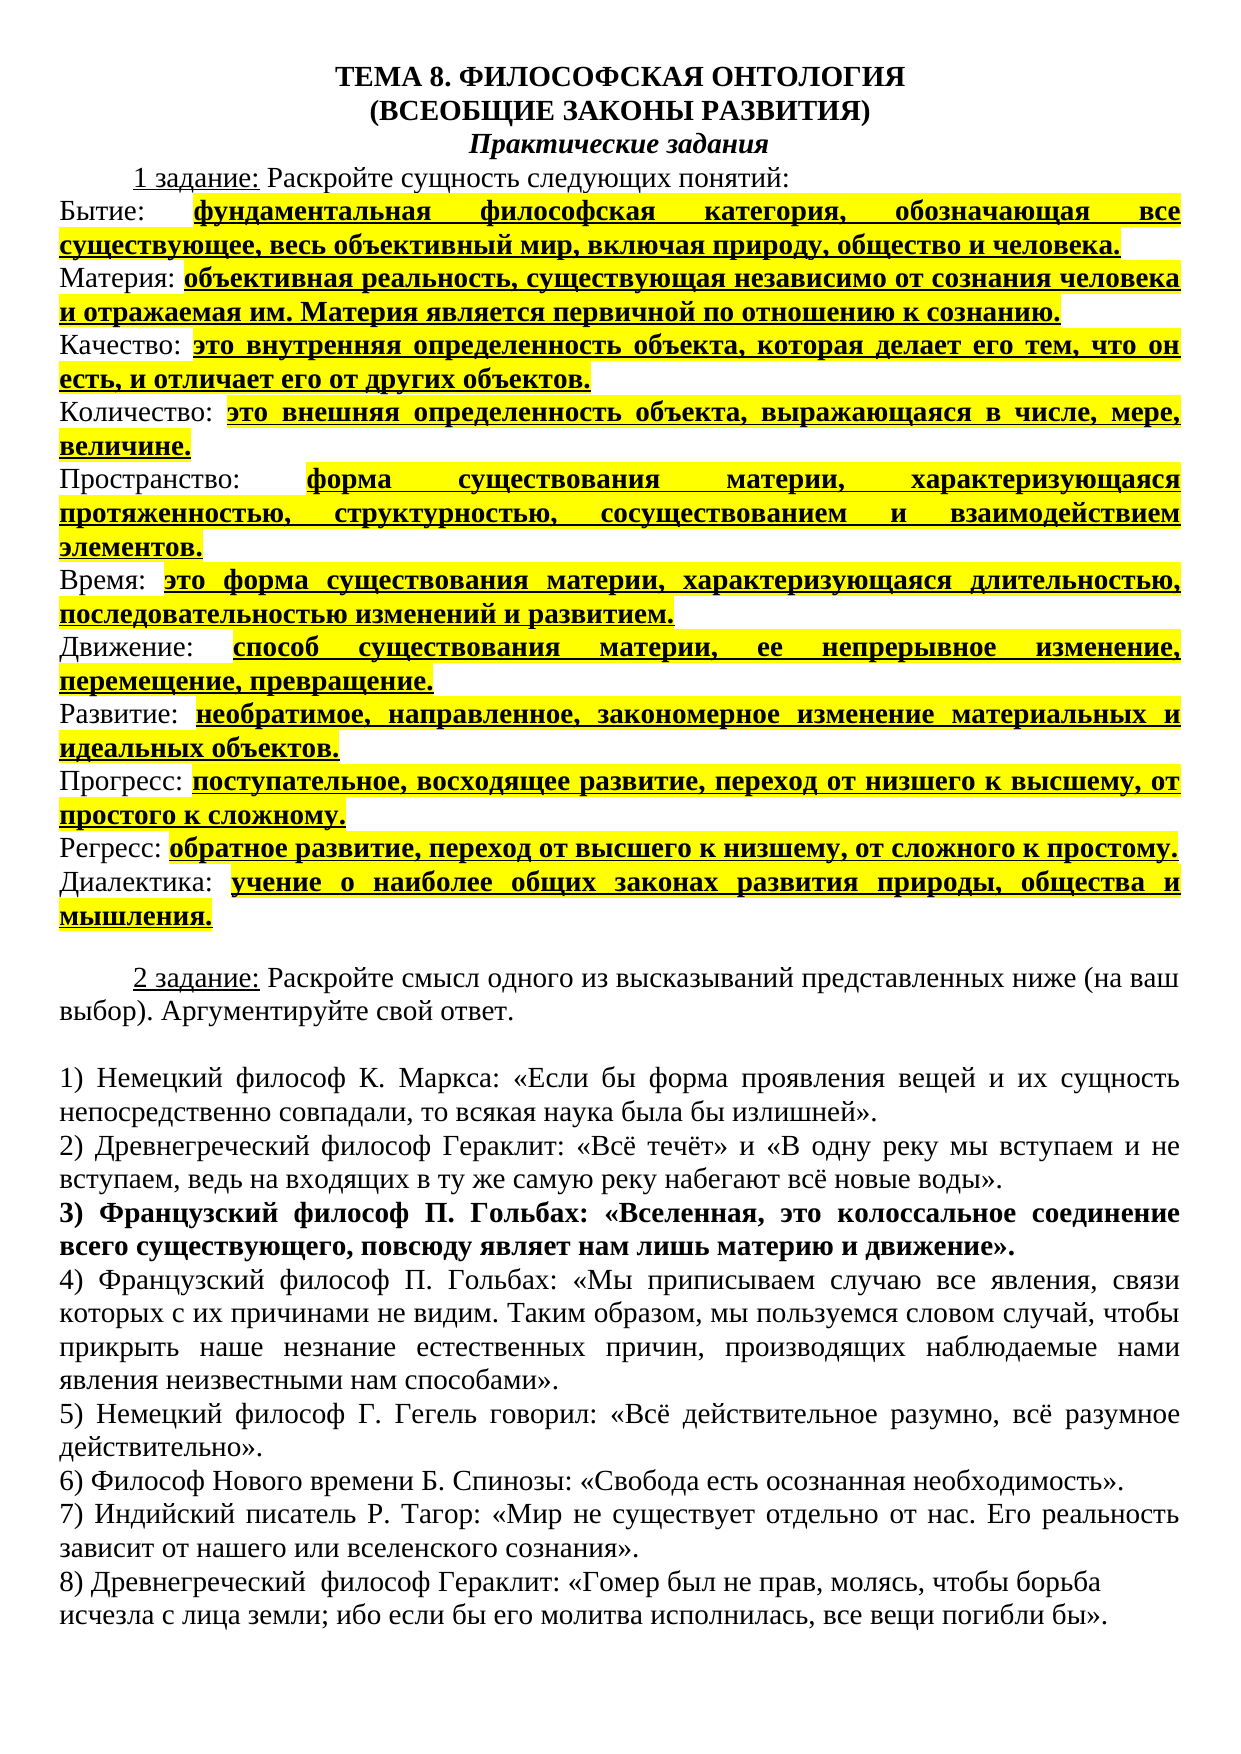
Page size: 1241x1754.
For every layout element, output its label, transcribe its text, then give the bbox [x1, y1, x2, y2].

subtitle (ВСЕОБЩИЕ ЗАКОНЫ РАЗВИТИЯ) [59, 93, 1181, 126]
text Количество: это внешняя определенность объекта, выражающаяся в числе, мере, величине. [59, 394, 1181, 462]
text Движение: способ существования материи, ее непрерывное изменение, перемещение, превращение. [59, 629, 1181, 696]
text 3) Французский философ П. Гольбах: «Вселенная, это колоссальное соединение всего существующего, повсюду являет нам лишь материю и движение». [59, 1195, 1181, 1262]
text Время: это форма существования материи, характеризующаяся длительностью, последовательностью изменений и развитием. [59, 562, 1181, 629]
text Регресс: обратное развитие, переход от высшего к низшему, от сложного к простому. [59, 831, 1181, 864]
text Пространство: форма существования материи, характеризующаяся протяженностью, структурностью, сосуществованием и взаимодействием [59, 462, 1181, 524]
text 4) Французский философ П. Гольбах: «Мы приписываем случаю все явления, связи которых с их причинами не видим. Таким образом, мы пользуемся словом случай, чтобы прикрыть наше незнание естественных причин, производящих наблюдаемые нами явления неизвестными нам способами». [59, 1262, 1181, 1396]
text 8) Древнегреческий философ Гераклит: «Гомер был не прав, молясь, чтобы борьба исчезла с лица земли; ибо если бы его молитва исполнилась, все вещи погибли бы». [59, 1564, 1181, 1631]
text 5) Немецкий философ Г. Гегель говорил: «Всё действительное разумно, всё разумное действительно». [59, 1396, 1181, 1463]
text 6) Философ Нового времени Б. Спинозы: «Свобода есть осознанная необходимость». [59, 1463, 1181, 1497]
subtitle ТЕМА 8. ФИЛОСОФСКАЯ ОНТОЛОГИЯ [59, 59, 1181, 93]
text Прогресс: поступательное, восходящее развитие, переход от низшего к высшему, от простого к сложному. [59, 763, 1181, 831]
text 2 задание: Раскройте смысл одного из высказываний представленных ниже (на ваш выбор). Аргументируйте свой ответ. [59, 960, 1180, 1027]
text Качество: это внутренняя определенность объекта, которая делает его тем, что он есть, и отличает его от других объектов. [59, 327, 1181, 394]
text 1) Немецкий философ К. Маркса: «Если бы форма проявления вещей и их сущность непосредственно совпадали, то всякая наука была бы излишней». [59, 1061, 1181, 1128]
text Материя: объективная реальность, существующая независимо от сознания человека и отражаемая им. Материя является первичной по отношению к сознанию. [59, 260, 1181, 327]
text Диалектика: учение о наиболее общих законах развития природы, общества и мышления. [59, 864, 1181, 931]
subtitle Практические задания [59, 126, 1181, 160]
text 2) Древнегреческий философ Гераклит: «Всё течёт» и «В одну реку мы вступаем и не вступаем, ведь на входящих в ту же самую реку набегают всё новые воды». [59, 1128, 1181, 1195]
text 7) Индийский писатель Р. Тагор: «Мир не существует отдельно от нас. Его реальность зависит от нашего или вселенского сознания». [59, 1497, 1181, 1564]
text 1 задание: Раскройте сущность следующих понятий: [59, 160, 1180, 193]
text Развитие: необратимое, направленное, закономерное изменение материальных и идеальных объектов. [59, 696, 1181, 763]
text элементов. [59, 526, 1181, 562]
text Бытие: фундаментальная философская категория, обозначающая все существующее, весь объективный мир, включая природу, общество и человека. [59, 193, 1181, 260]
